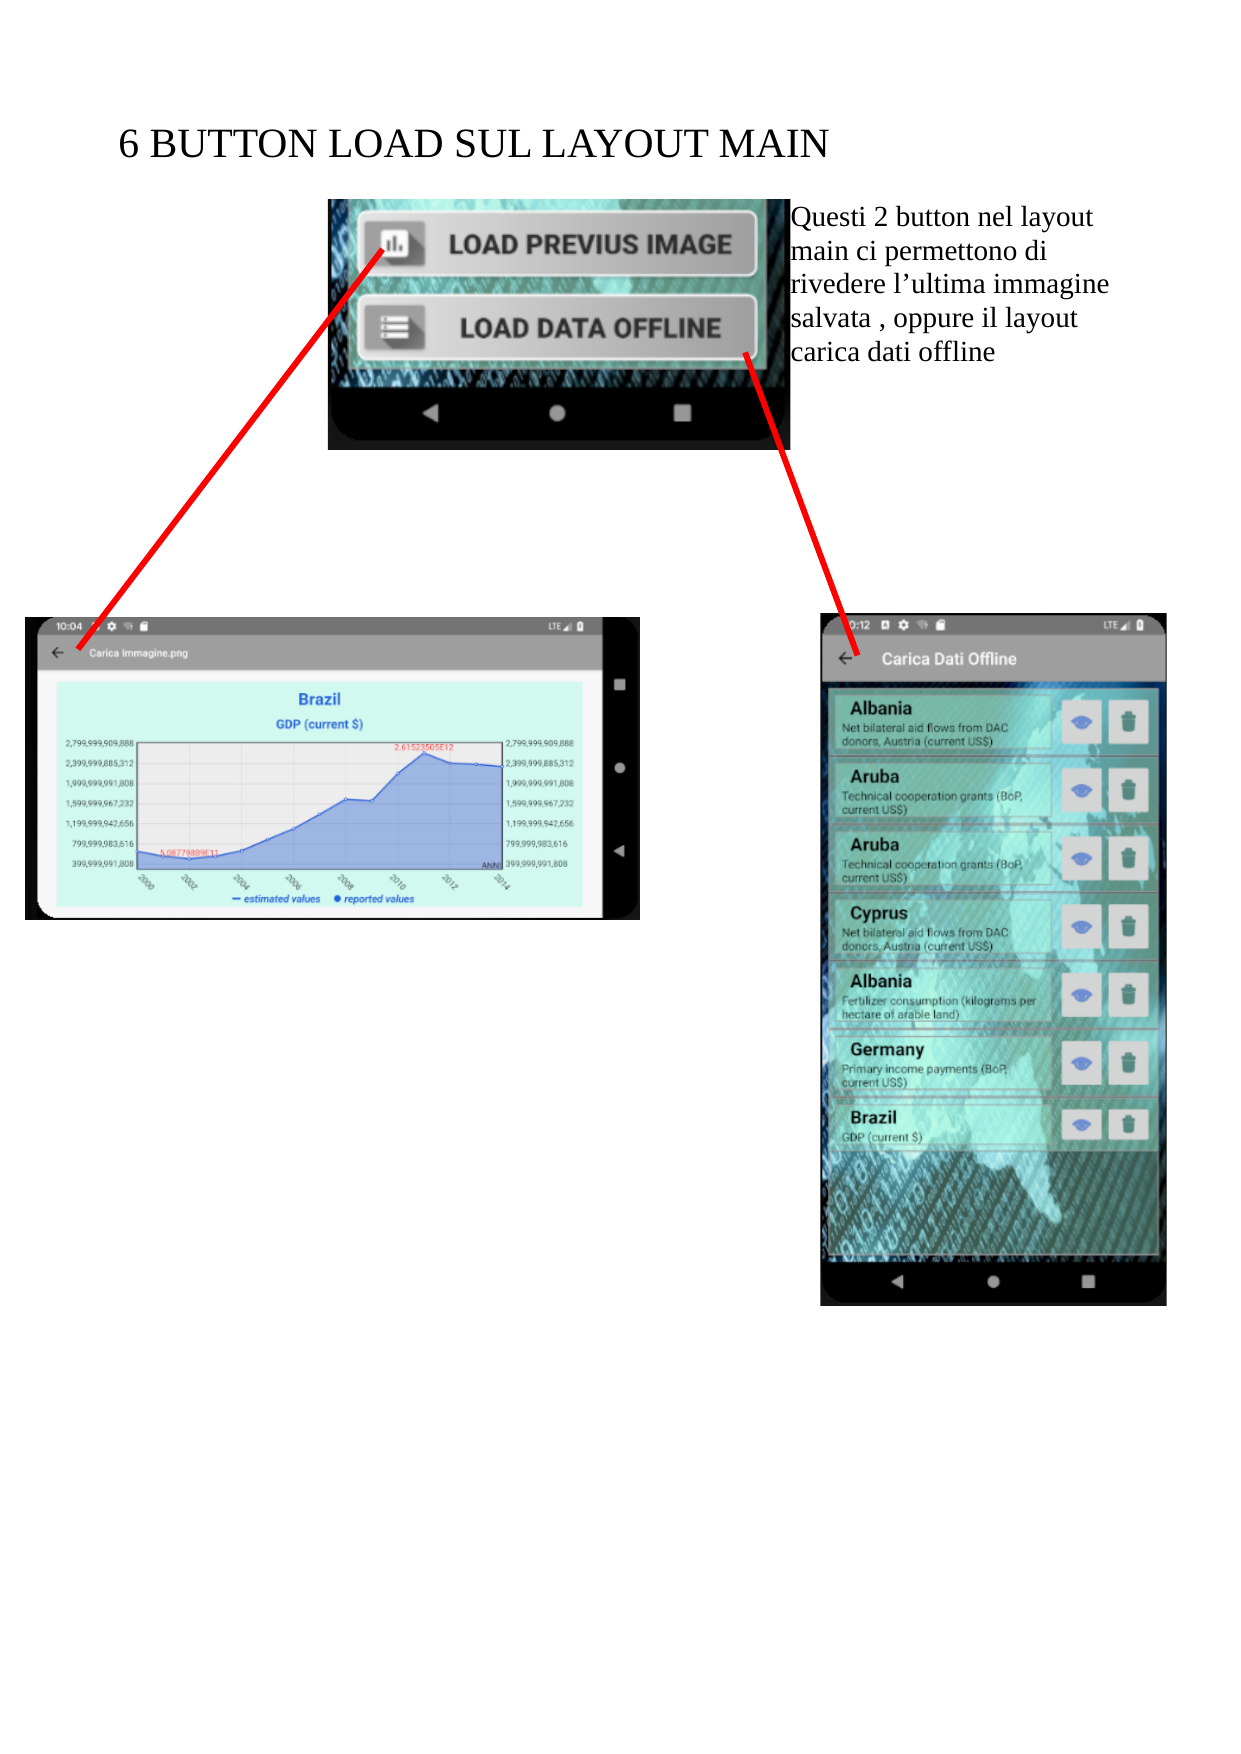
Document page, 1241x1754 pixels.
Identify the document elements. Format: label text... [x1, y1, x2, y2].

picture [327, 199, 791, 450]
picture [25, 617, 640, 920]
picture [820, 613, 1167, 1306]
text 6 BUTTON LOAD SUL LAYOUT MAIN [118, 118, 1122, 166]
text Questi 2 button nel layout main ci permettono di rivedere l’ultima immagine salvata , oppure il layout carica dati offline [791, 199, 1122, 367]
text [118, 199, 327, 367]
